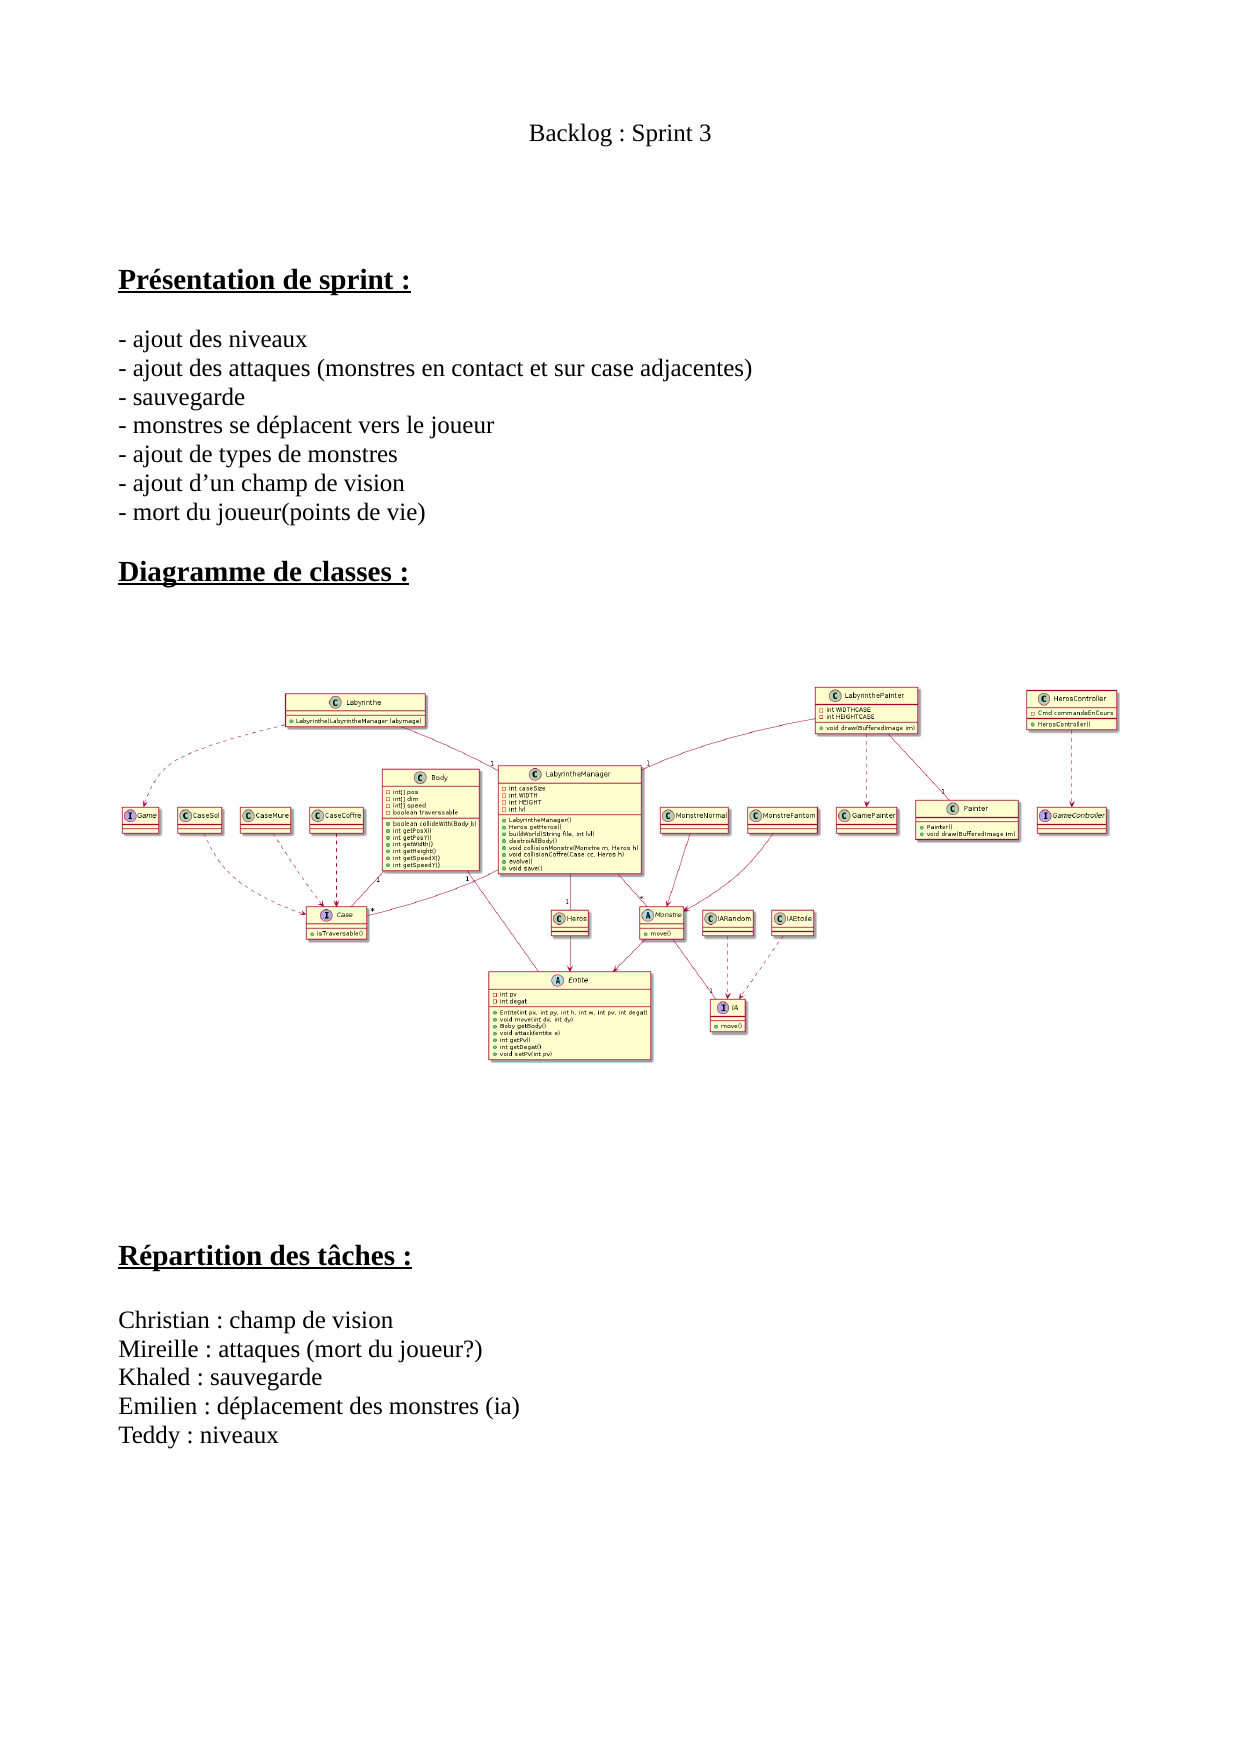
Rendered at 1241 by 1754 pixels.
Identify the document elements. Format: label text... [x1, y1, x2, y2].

text - sauvegarde [118, 382, 1122, 410]
text Teddy : niveaux [118, 1420, 1122, 1449]
text Christian : champ de vision [118, 1305, 1122, 1334]
text - mort du joueur(points de vie) [118, 497, 1122, 525]
text - ajout des niveaux [118, 324, 1122, 353]
text - monstres se déplacent vers le joueur [118, 410, 1122, 439]
text - ajout d’un champ de vision [118, 468, 1122, 497]
text Diagramme de classes : [118, 554, 1122, 588]
text Mireille : attaques (mort du joueur?) [118, 1334, 1122, 1362]
text Présentation de sprint : [118, 262, 1122, 295]
text - ajout des attaques (monstres en contact et sur case adjacentes) [118, 353, 1122, 382]
text Répartition des tâches : [118, 1238, 1122, 1271]
text Khaled : sauvegarde [118, 1362, 1122, 1391]
text Emilien : déplacement des monstres (ia) [118, 1391, 1122, 1420]
text - ajout de types de monstres [118, 439, 1122, 468]
text Backlog : Sprint 3 [118, 118, 1122, 147]
picture [118, 683, 1123, 1066]
